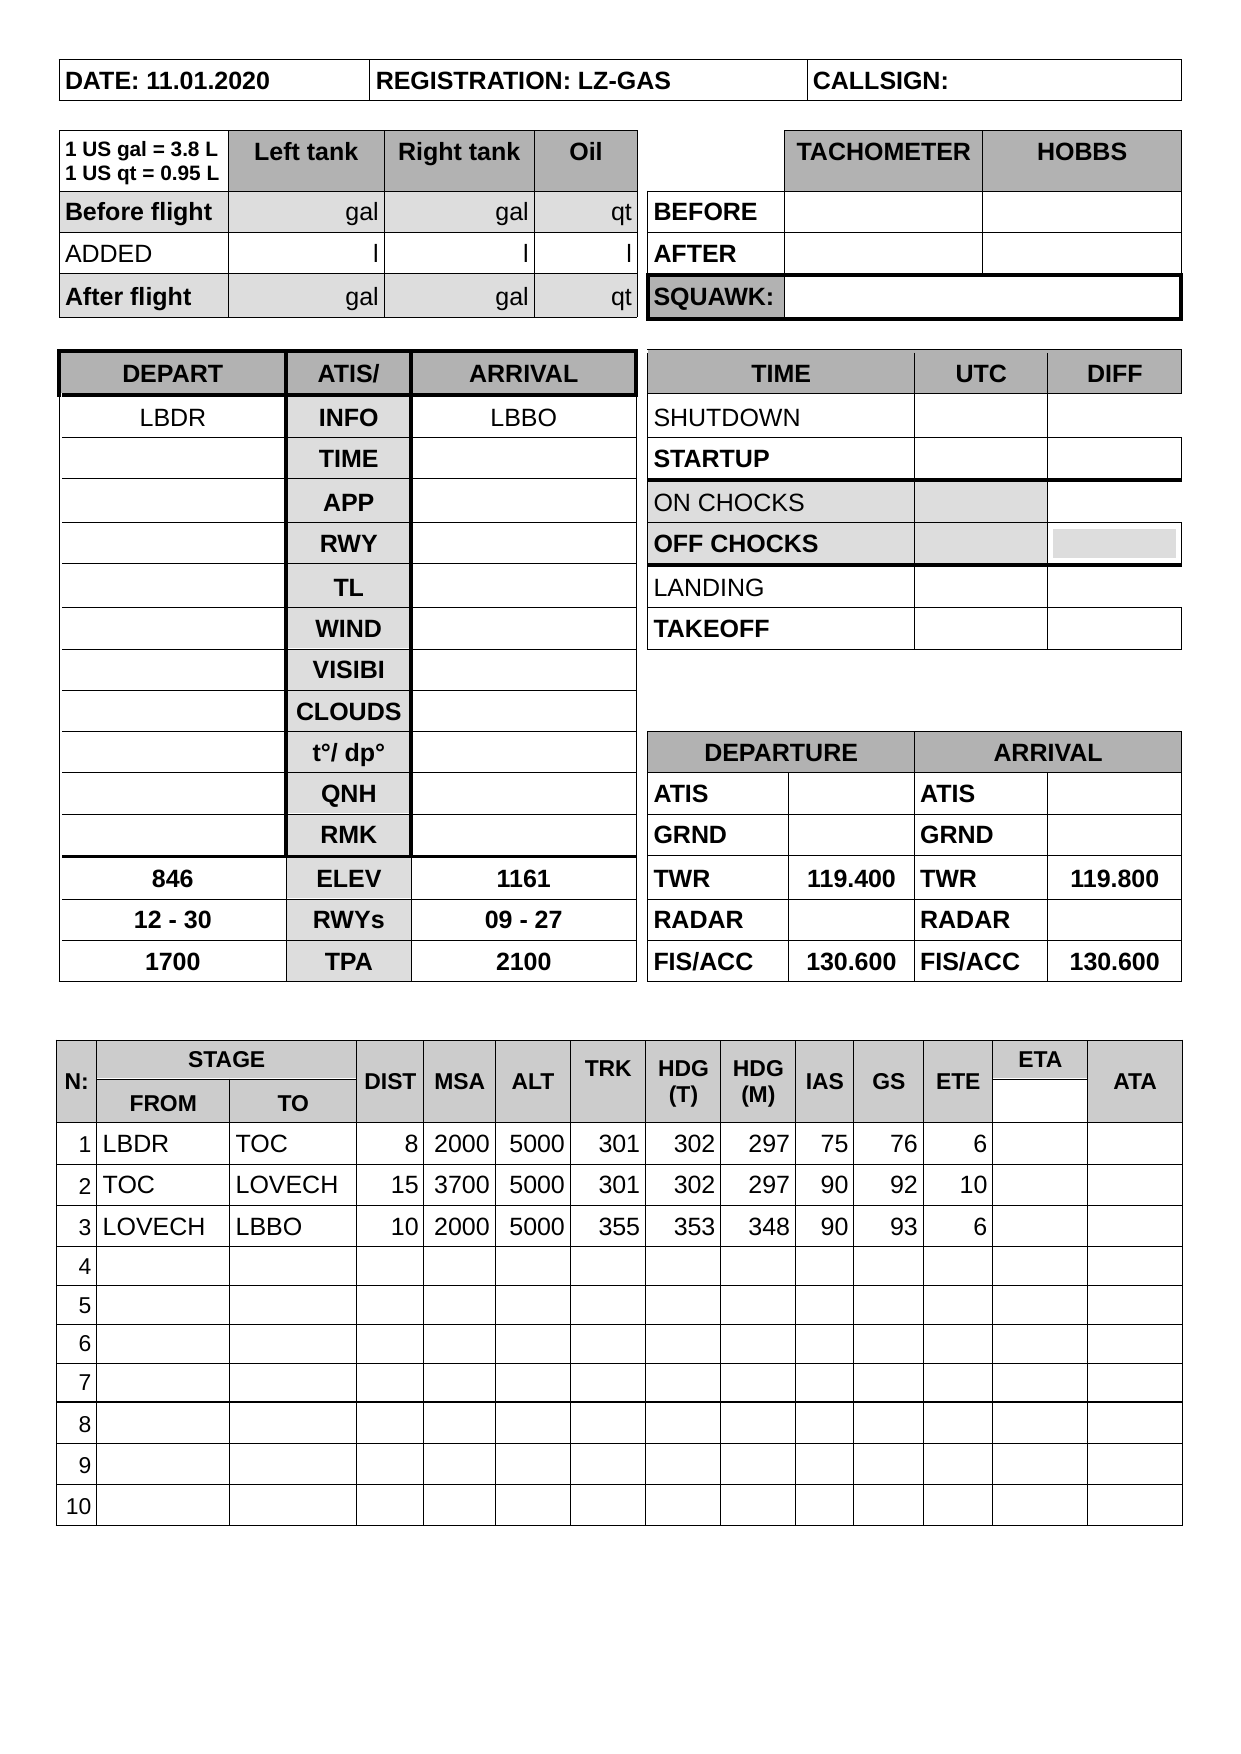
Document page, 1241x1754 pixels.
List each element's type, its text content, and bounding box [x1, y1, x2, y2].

table_cell CLOUDS [288, 691, 409, 731]
table_cell BEFORE [648, 192, 784, 232]
table_header DIST [357, 1041, 423, 1122]
table_cell [60, 690, 284, 731]
table_cell gal [229, 192, 384, 232]
table_cell FIS/ACC [648, 941, 788, 981]
table_cell SQUAWK: [650, 277, 784, 317]
table_header UTC [914, 350, 1048, 393]
table_cell ADDED [60, 233, 228, 273]
table_cell [97, 1444, 229, 1484]
table_cell 5000 [496, 1165, 570, 1205]
table_cell 348 [721, 1206, 795, 1246]
table_cell [646, 1364, 720, 1401]
table_cell 2100 [412, 941, 636, 981]
table_cell [637, 522, 647, 563]
table_header Left tank [229, 131, 384, 191]
table_header IAS [796, 1041, 853, 1122]
table_cell [1048, 394, 1181, 437]
table_cell [915, 608, 1047, 648]
table_header ATA [1088, 1041, 1182, 1122]
table_cell [571, 1485, 645, 1525]
table_cell LBBO [230, 1206, 356, 1246]
table_cell 90 [796, 1206, 853, 1246]
table_cell ARRIVAL [915, 732, 1181, 772]
table_cell RADAR [915, 900, 1047, 940]
table_cell [796, 1444, 853, 1484]
table_cell [993, 1123, 1087, 1163]
table_cell [413, 608, 636, 648]
table_cell TWR [648, 856, 788, 898]
table_cell 302 [646, 1123, 720, 1163]
table_cell [357, 1403, 423, 1443]
table_cell LANDING [648, 567, 914, 607]
table_header DEPART [61, 353, 284, 393]
table_cell 301 [571, 1123, 645, 1163]
table_header DATE: 11.01.2020 [60, 60, 369, 100]
table_cell [924, 1286, 992, 1324]
table_header ETE [924, 1041, 992, 1122]
table_cell 5000 [496, 1206, 570, 1246]
table_cell [796, 1364, 853, 1401]
table_cell GRND [648, 815, 788, 855]
table_cell [1048, 567, 1181, 607]
table_cell gal [385, 192, 534, 232]
table_header HOBBS [983, 131, 1181, 191]
table_cell 1700 [60, 940, 286, 981]
table_cell 3700 [424, 1165, 495, 1205]
table_cell RADAR [648, 900, 788, 940]
table_cell [230, 1403, 356, 1443]
table_cell INFO [288, 397, 409, 437]
table_cell [60, 607, 284, 648]
table_header 1 US gal = 3.8 L 1 US qt = 0.95 L [60, 131, 228, 191]
table_cell [571, 1325, 645, 1362]
table_cell RMK [288, 815, 409, 855]
table_cell [230, 1286, 356, 1324]
table_cell [424, 1485, 495, 1525]
table_cell FIS/ACC [915, 941, 1047, 981]
table_cell [638, 273, 646, 317]
table_cell 119.400 [789, 856, 914, 898]
table_cell [1048, 523, 1181, 563]
table_cell [721, 1444, 795, 1484]
table_cell [1088, 1444, 1182, 1484]
table_cell QNH [288, 773, 409, 813]
table_cell 302 [646, 1165, 720, 1205]
table_header [638, 349, 648, 393]
table_cell [496, 1247, 570, 1285]
table_cell AFTER [648, 233, 784, 273]
table_cell [413, 691, 636, 731]
table_cell 6 [57, 1325, 96, 1362]
table_cell [796, 1286, 853, 1324]
table_cell [637, 814, 647, 855]
table_cell 6 [924, 1123, 992, 1163]
table_cell [357, 1325, 423, 1362]
table_cell [721, 1286, 795, 1324]
table_cell ATIS [648, 773, 788, 813]
table_cell [357, 1485, 423, 1525]
table_cell 297 [721, 1165, 795, 1205]
table_cell SHUTDOWN [648, 394, 914, 437]
table_cell 5000 [496, 1123, 570, 1163]
table_cell [638, 232, 647, 273]
table_cell [637, 940, 647, 981]
table_cell TOC [97, 1165, 229, 1205]
table_header HDG (M) [721, 1041, 795, 1122]
table_cell [993, 1444, 1087, 1484]
table_cell [915, 394, 1047, 437]
table_cell [993, 1206, 1087, 1246]
table_cell [646, 1444, 720, 1484]
table_cell TIME [288, 438, 409, 478]
table_cell [1048, 773, 1181, 813]
table_cell [924, 1485, 992, 1525]
table_cell [571, 1403, 645, 1443]
table_cell [60, 478, 284, 522]
table_cell [637, 855, 647, 898]
table_cell [413, 438, 636, 478]
table_cell [993, 1364, 1087, 1401]
table_cell 93 [854, 1206, 923, 1246]
table_cell 3 [57, 1206, 96, 1246]
table_cell [424, 1247, 495, 1285]
table_cell ATIS [915, 773, 1047, 813]
table_header Right tank [385, 131, 534, 191]
table_cell [637, 690, 648, 731]
table_cell [924, 1247, 992, 1285]
table_cell 297 [721, 1123, 795, 1163]
table_cell 15 [357, 1165, 423, 1205]
table_cell [413, 732, 636, 772]
table_cell [1048, 650, 1181, 690]
table_cell [424, 1444, 495, 1484]
table_cell TAKEOFF [648, 608, 914, 648]
table_cell 75 [796, 1123, 853, 1163]
table_header GS [854, 1041, 923, 1122]
table_cell [646, 1247, 720, 1285]
table_cell [1048, 900, 1181, 940]
table_cell LBDR [60, 393, 284, 437]
table_cell [496, 1403, 570, 1443]
table_cell [854, 1444, 923, 1484]
table_cell [230, 1485, 356, 1525]
table_cell [646, 1485, 720, 1525]
table_cell gal [229, 274, 384, 317]
table_cell l [229, 233, 384, 273]
table_cell [357, 1444, 423, 1484]
table_cell [97, 1403, 229, 1443]
table_cell [796, 1247, 853, 1285]
table_cell [789, 773, 914, 813]
table_cell [60, 731, 284, 772]
table_cell [993, 1247, 1087, 1285]
table_cell [638, 191, 647, 232]
table_cell [637, 563, 647, 607]
table_cell [60, 563, 284, 607]
table_header ALT [496, 1041, 570, 1122]
table_cell [993, 1403, 1087, 1443]
table_cell 130.600 [789, 941, 914, 981]
table_cell [1088, 1403, 1182, 1443]
table_header TRK [571, 1041, 645, 1122]
table_cell 1161 [412, 858, 636, 898]
table_cell [785, 277, 1179, 317]
table_cell LOVECH [230, 1165, 356, 1205]
table_cell [648, 690, 914, 731]
table_cell [646, 1403, 720, 1443]
table_cell [1088, 1206, 1182, 1246]
table_cell GRND [915, 815, 1047, 855]
table_cell [230, 1247, 356, 1285]
table_cell [571, 1444, 645, 1484]
table_cell qt [535, 274, 637, 317]
table_cell 1 [57, 1123, 96, 1163]
table_header DIFF [1048, 350, 1181, 393]
table_cell [230, 1364, 356, 1401]
table_cell [571, 1286, 645, 1324]
table_header REGISTRATION: LZ-GAS [370, 60, 807, 100]
table_cell 130.600 [1048, 941, 1181, 981]
table_cell [413, 479, 636, 522]
table_cell [571, 1247, 645, 1285]
table_cell [637, 899, 647, 940]
table_cell FROM [97, 1080, 229, 1122]
table_cell STARTUP [648, 438, 914, 478]
table_cell [993, 1286, 1087, 1324]
table_header ATIS/ [288, 353, 409, 393]
table_cell [1088, 1364, 1182, 1401]
table_cell 119.800 [1048, 856, 1181, 898]
table_cell RWYs [287, 900, 411, 940]
table_cell [796, 1325, 853, 1362]
table_cell [915, 523, 1047, 563]
table_cell [796, 1403, 853, 1443]
table_cell [648, 650, 788, 690]
table_cell [914, 650, 1048, 690]
table_cell TO [230, 1080, 356, 1122]
table_cell [496, 1444, 570, 1484]
table_cell TOC [230, 1123, 356, 1163]
table_cell 2 [57, 1165, 96, 1205]
table_cell [983, 233, 1181, 273]
table_cell [983, 192, 1181, 232]
table_cell [97, 1485, 229, 1525]
table_cell [637, 437, 647, 478]
table_cell [796, 1485, 853, 1525]
table_cell TL [288, 564, 409, 607]
table_header N: [57, 1041, 96, 1122]
table_cell [924, 1325, 992, 1362]
table_cell [854, 1485, 923, 1525]
table_cell gal [385, 274, 534, 317]
table_cell [1088, 1325, 1182, 1362]
table_cell OFF CHOCKS [648, 523, 914, 563]
table_cell [60, 522, 284, 563]
table_cell [357, 1286, 423, 1324]
table_cell [854, 1403, 923, 1443]
table_cell [854, 1325, 923, 1362]
table_cell [721, 1403, 795, 1443]
table_cell 301 [571, 1165, 645, 1205]
table_header HDG (T) [646, 1041, 720, 1122]
table_cell 12 - 30 [60, 899, 286, 940]
table_header [638, 130, 648, 191]
table_header TACHOMETER [785, 131, 982, 191]
table_cell [424, 1325, 495, 1362]
table_cell [915, 482, 1047, 522]
table_cell [413, 773, 636, 813]
table_cell [230, 1444, 356, 1484]
table_cell 8 [357, 1123, 423, 1163]
table_cell VISIBI [288, 650, 409, 690]
table_cell 4 [57, 1247, 96, 1285]
table_cell [1048, 438, 1181, 478]
table_cell [60, 814, 284, 855]
table_cell [993, 1165, 1087, 1205]
table_cell LBBO [413, 397, 636, 437]
table_header MSA [424, 1041, 495, 1122]
table_cell [413, 650, 636, 690]
table_cell [637, 772, 647, 813]
table_cell [357, 1364, 423, 1401]
table_cell LOVECH [97, 1206, 229, 1246]
table_cell 5 [57, 1286, 96, 1324]
table_header CALLSIGN: [808, 60, 1181, 100]
table_cell [785, 192, 982, 232]
table_cell t°/ dp° [288, 732, 409, 772]
table_cell [854, 1247, 923, 1285]
table_cell 355 [571, 1206, 645, 1246]
table_cell WIND [288, 608, 409, 648]
table_cell [854, 1286, 923, 1324]
table_cell 2000 [424, 1123, 495, 1163]
table_cell [1088, 1286, 1182, 1324]
table_cell [646, 1325, 720, 1362]
table_cell [914, 690, 1181, 731]
table_cell LBDR [97, 1123, 229, 1163]
table_cell ELEV [287, 858, 411, 898]
table_cell [924, 1403, 992, 1443]
table_cell [1088, 1165, 1182, 1205]
table_cell [1048, 482, 1181, 522]
table_cell [97, 1325, 229, 1362]
table_cell 353 [646, 1206, 720, 1246]
table_cell [413, 815, 636, 855]
table_header Oil [535, 131, 637, 191]
table_cell [357, 1247, 423, 1285]
table_cell [1088, 1485, 1182, 1525]
table_cell RWY [288, 523, 409, 563]
table_cell TWR [915, 856, 1047, 898]
table_header ARRIVAL [413, 353, 634, 393]
table_cell 10 [57, 1485, 96, 1525]
table_cell [230, 1325, 356, 1362]
table_cell [789, 815, 914, 855]
table_cell [424, 1403, 495, 1443]
table_header TIME [648, 350, 914, 393]
table_cell [721, 1364, 795, 1401]
table_cell [60, 649, 284, 690]
table_cell 846 [60, 855, 286, 898]
table_cell [637, 649, 648, 690]
table_cell [915, 438, 1047, 478]
table_cell [496, 1286, 570, 1324]
table_cell DEPARTURE [648, 732, 914, 772]
table_header [648, 130, 784, 191]
table_cell TPA [287, 941, 411, 981]
table_cell [496, 1364, 570, 1401]
table_cell Before flight [60, 192, 228, 232]
table_cell 8 [57, 1403, 96, 1443]
table_cell [97, 1247, 229, 1285]
table_cell [424, 1364, 495, 1401]
table_cell 90 [796, 1165, 853, 1205]
table_cell qt [535, 192, 637, 232]
table_cell [413, 523, 636, 563]
table_cell 9 [57, 1444, 96, 1484]
table_header STAGE [97, 1041, 356, 1078]
table_cell [97, 1286, 229, 1324]
table_cell [721, 1247, 795, 1285]
table_cell [496, 1485, 570, 1525]
table_cell ON CHOCKS [648, 482, 914, 522]
table_cell [424, 1286, 495, 1324]
table_cell [993, 1485, 1087, 1525]
table_cell [721, 1325, 795, 1362]
table_cell [637, 607, 647, 648]
table_cell [924, 1364, 992, 1401]
table_header ETA [993, 1041, 1087, 1078]
table_cell [924, 1444, 992, 1484]
table_cell [993, 1325, 1087, 1362]
table_cell 10 [357, 1206, 423, 1246]
table_cell [571, 1364, 645, 1401]
table_cell [97, 1364, 229, 1401]
table_cell 10 [924, 1165, 992, 1205]
table_cell After flight [60, 274, 228, 317]
table_cell [915, 567, 1047, 607]
table_cell 2000 [424, 1206, 495, 1246]
table_cell [789, 900, 914, 940]
table_cell [413, 564, 636, 607]
table_cell 09 - 27 [412, 900, 636, 940]
table_cell [854, 1364, 923, 1401]
table_cell [1048, 815, 1181, 855]
table_cell [646, 1286, 720, 1324]
table_cell 7 [57, 1364, 96, 1401]
table_cell l [535, 233, 637, 273]
table_cell [637, 478, 647, 522]
table_cell 76 [854, 1123, 923, 1163]
table_cell [785, 233, 982, 273]
table_cell [721, 1485, 795, 1525]
table_cell [788, 650, 914, 690]
table_cell [496, 1325, 570, 1362]
table_cell [637, 731, 647, 772]
table_cell 6 [924, 1206, 992, 1246]
table_cell [1048, 608, 1181, 648]
table_cell [60, 772, 284, 813]
table_cell APP [288, 479, 409, 522]
table_cell l [385, 233, 534, 273]
table_cell [60, 437, 284, 478]
table_cell [1088, 1247, 1182, 1285]
table_cell [637, 393, 647, 437]
table_cell [1088, 1123, 1182, 1163]
table_cell [993, 1080, 1087, 1122]
table_cell 92 [854, 1165, 923, 1205]
